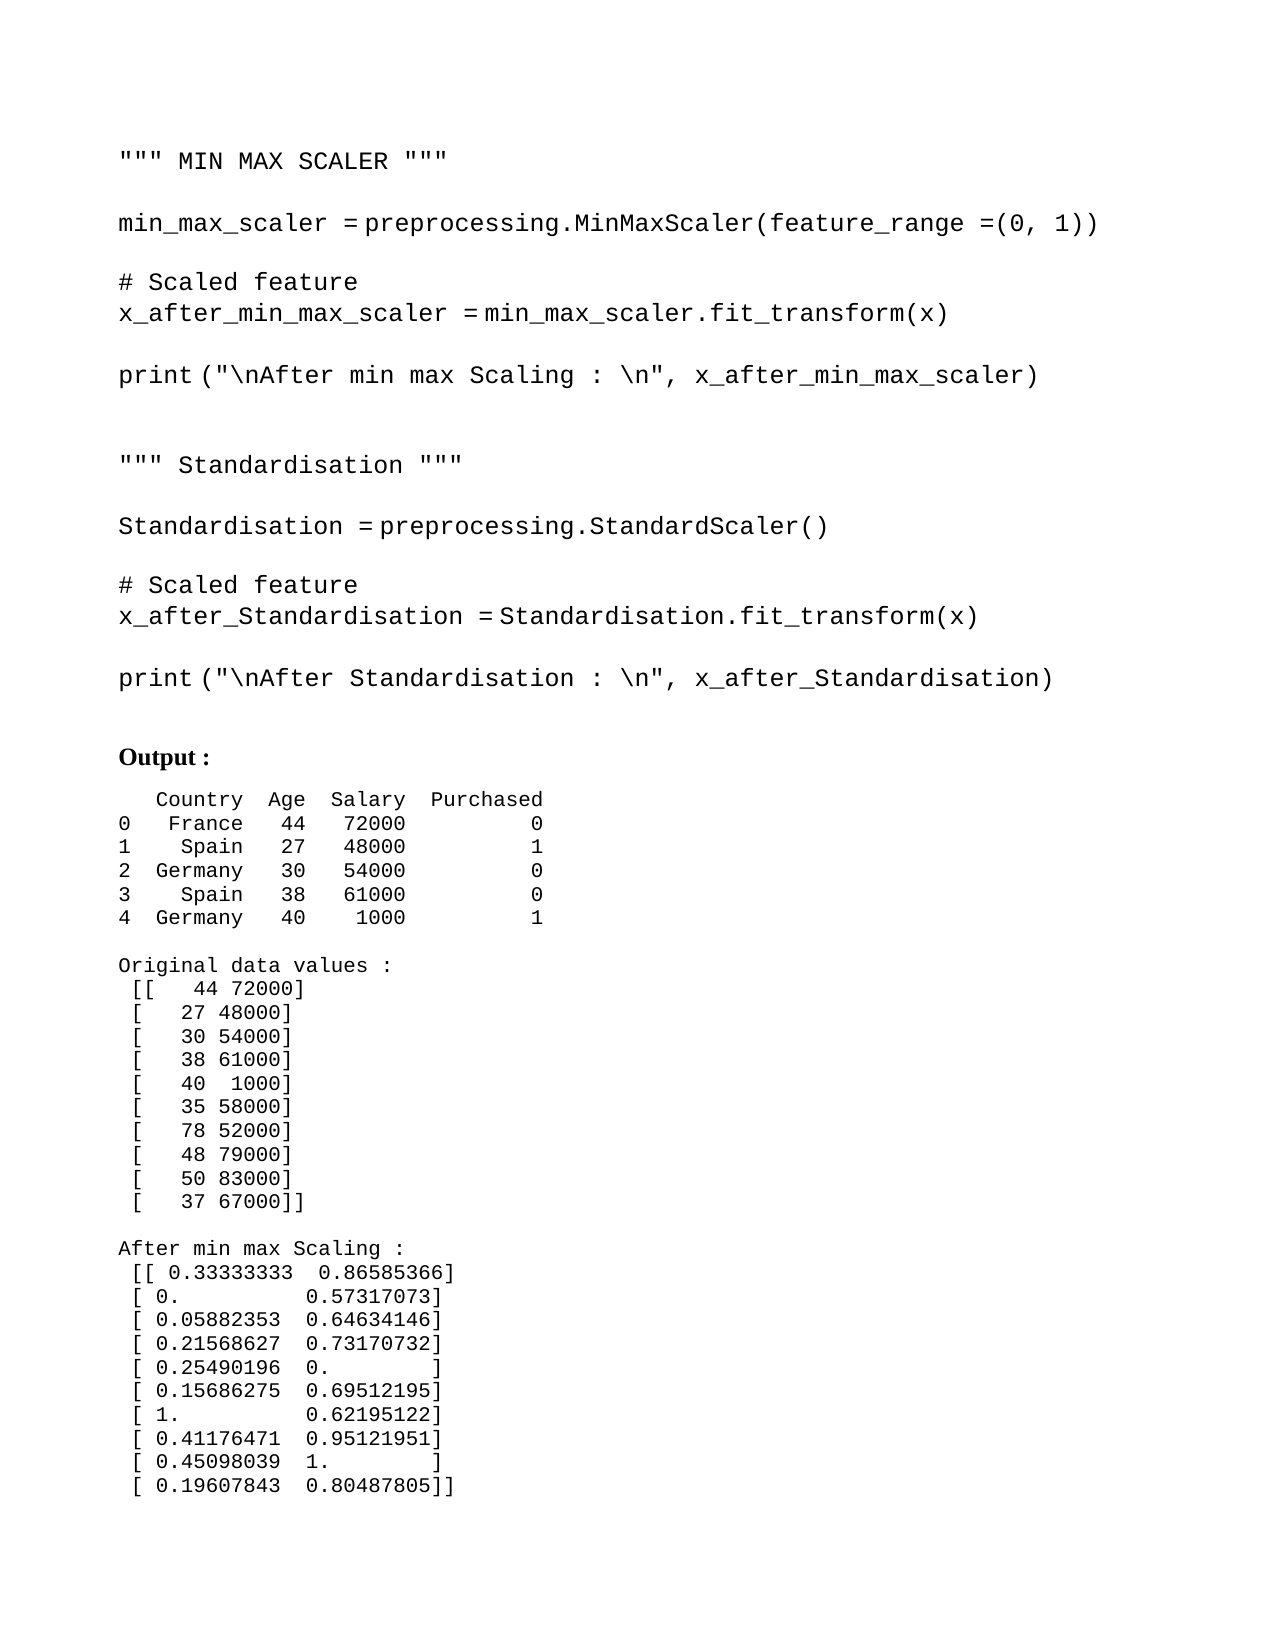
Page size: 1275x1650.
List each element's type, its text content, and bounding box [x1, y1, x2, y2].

text [[ 0.33333333 0.86585366] [118, 1262, 1157, 1286]
text 2 Germany 30 54000 0 [118, 860, 1157, 884]
text Original data values : [118, 955, 1157, 978]
text [ 38 61000] [118, 1049, 1157, 1073]
text [ 0.45098039 1. ] [118, 1451, 1157, 1475]
text [[ 44 72000] [118, 978, 1157, 1002]
text 0 France 44 72000 0 [118, 813, 1157, 836]
text [ 0.21568627 0.73170732] [118, 1333, 1157, 1357]
text 3 Spain 38 61000 0 [118, 884, 1157, 907]
text 4 Germany 40 1000 1 [118, 907, 1157, 931]
text [ 27 48000] [118, 1002, 1157, 1026]
text [ 0. 0.57317073] [118, 1286, 1157, 1309]
text [ 40 1000] [118, 1073, 1157, 1097]
text [ 0.19607843 0.80487805]] [118, 1475, 1157, 1498]
text [ 0.15686275 0.69512195] [118, 1380, 1157, 1404]
text After min max Scaling : [118, 1238, 1157, 1262]
text [ 30 54000] [118, 1026, 1157, 1049]
table_header """ MIN MAX SCALER """ min_max_scaler = preprocessing.MinMaxScaler(feature_range =(0, 1)) # Scaled feature x_after_min_max_scaler = min_max_scaler.fit_transform(x) print ("\nAfter min max Scaling : \n", x_after_min_max_scaler) """ Standardisation """ Standardisation = preprocessing.StandardScaler() # Scaled feature x_after_Standardisation = Standardisation.fit_transform(x) print ("\nAfter Standardisation : \n", x_after_Standardisation) [118, 118, 1157, 694]
text [ 35 58000] [118, 1097, 1157, 1120]
text [ 0.25490196 0. ] [118, 1357, 1157, 1380]
text Country Age Salary Purchased [118, 789, 1157, 813]
text [ 0.05882353 0.64634146] [118, 1309, 1157, 1333]
text [ 50 83000] [118, 1167, 1157, 1191]
text [ 37 67000]] [118, 1191, 1157, 1215]
text 1 Spain 27 48000 1 [118, 836, 1157, 860]
text [ 1. 0.62195122] [118, 1404, 1157, 1428]
text [ 48 79000] [118, 1144, 1157, 1167]
text [ 78 52000] [118, 1120, 1157, 1144]
text Output : [118, 742, 1157, 770]
text [ 0.41176471 0.95121951] [118, 1428, 1157, 1451]
